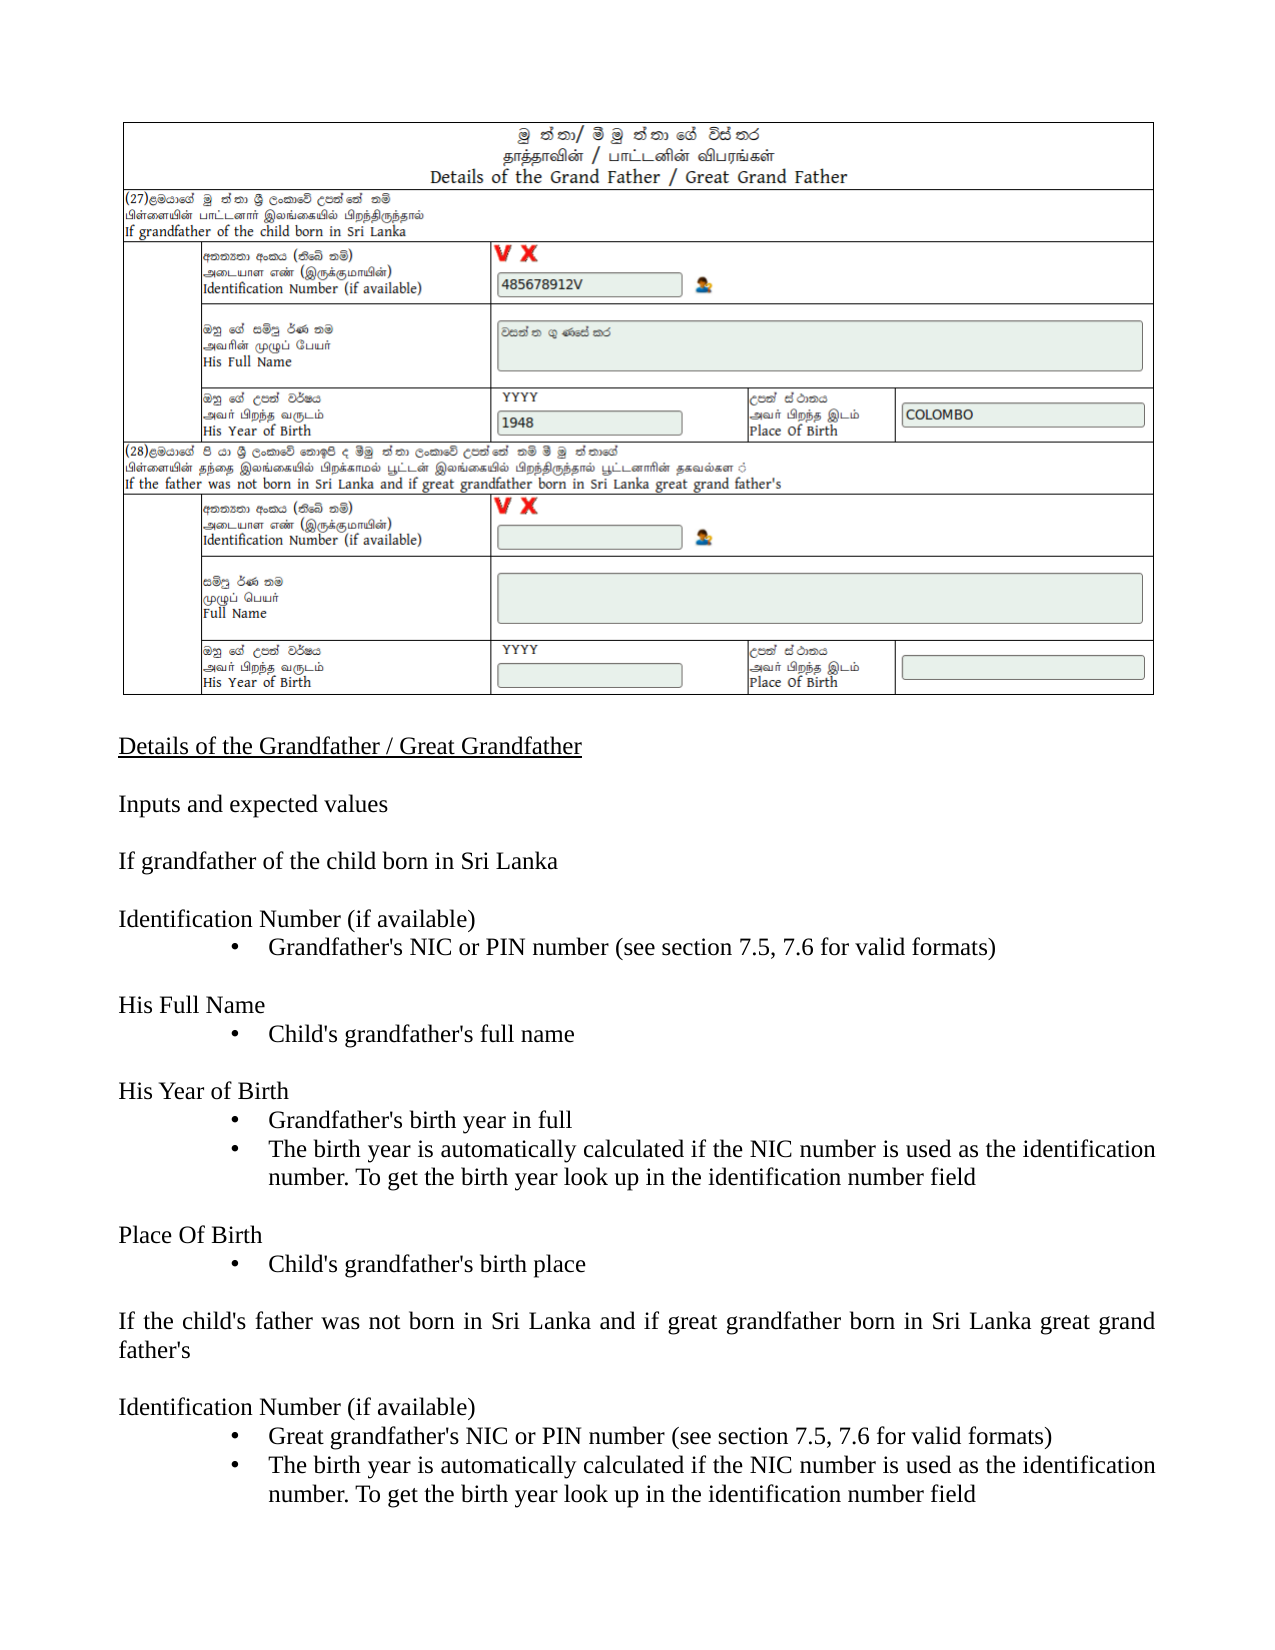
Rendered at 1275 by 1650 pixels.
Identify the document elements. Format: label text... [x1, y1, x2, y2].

list Child's grandfather's full name [231, 1019, 1157, 1047]
text Identification Number (if available) [118, 1392, 1157, 1421]
list Grandfather's NIC or PIN number (see section 7.5, 7.6 for valid formats) [231, 932, 1157, 961]
text Identification Number (if available) [118, 904, 1157, 932]
text Place Of Birth [118, 1220, 1157, 1249]
text Inputs and expected values [118, 789, 1157, 817]
list Great grandfather's NIC or PIN number (see section 7.5, 7.6 for valid formats) [231, 1421, 1157, 1450]
text If the child's father was not born in Sri Lanka and if great grandfather born in Sri Lanka great grand father's [118, 1306, 1157, 1364]
list The birth year is automatically calculated if the NIC number is used as the identification number. To get the birth year look up in the identification number field [231, 1134, 1157, 1191]
list The birth year is automatically calculated if the NIC number is used as the identification number. To get the birth year look up in the identification number field [231, 1450, 1157, 1507]
list Child's grandfather's birth place [231, 1249, 1157, 1277]
text Details of the Grandfather / Great Grandfather [118, 731, 1157, 760]
picture [118, 118, 1157, 703]
text His Year of Birth [118, 1076, 1157, 1105]
list Grandfather's birth year in full [231, 1105, 1157, 1134]
text If grandfather of the child born in Sri Lanka [118, 846, 1157, 875]
text His Full Name [118, 990, 1157, 1019]
